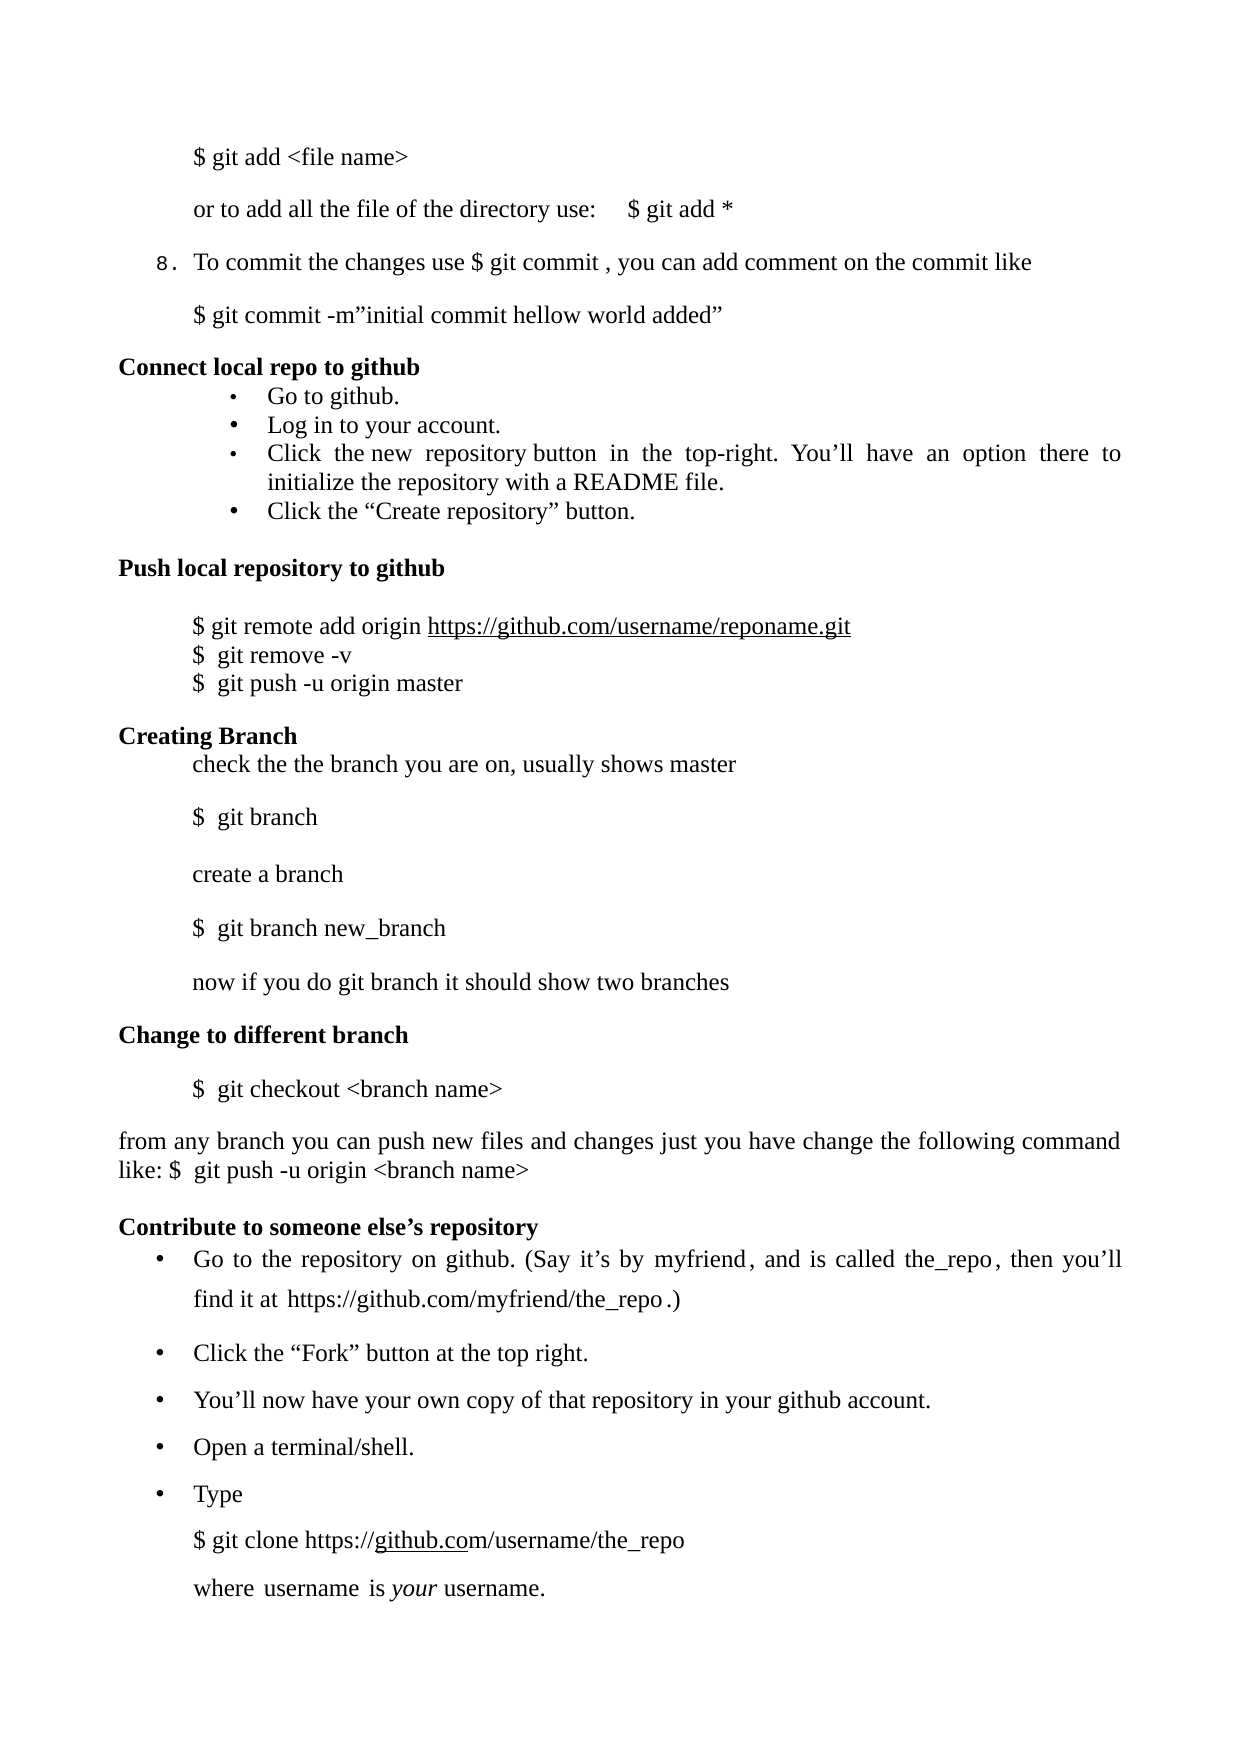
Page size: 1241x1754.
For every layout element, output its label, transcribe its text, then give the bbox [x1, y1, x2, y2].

list Open a terminal/shell. [156, 1429, 1122, 1461]
text $ git remove -v [118, 640, 1122, 668]
text $ git branch [118, 802, 1122, 831]
text $ git push -u origin master [118, 668, 1122, 697]
list $ git add <file name> [156, 142, 1122, 171]
list Go to the repository on github. (Say it’s by myfriend, and is called the_repo, then you’ll find it at https://github.com/myfriend/the_repo.) [156, 1241, 1122, 1316]
list Click the new repository button in the top-right. You’ll have an option there to initialize the repository with a README file. [229, 438, 1122, 496]
list $ git clone https://github.com/username/the_repo [156, 1523, 1122, 1554]
list Type [156, 1476, 1122, 1507]
text Push local repository to github [118, 553, 1122, 582]
list Go to github. [229, 381, 1122, 410]
text check the the branch you are on, usually shows master [118, 749, 1122, 778]
list where [156, 1570, 260, 1605]
list Log in to your account. [229, 410, 1122, 438]
text $ git remote add origin https://github.com/username/reponame.git [118, 611, 1122, 640]
list Click the “Create repository” button. [229, 496, 1122, 525]
text now if you do git branch it should show two branches [118, 967, 1122, 995]
text Connect local repo to github [118, 352, 1122, 381]
list To commit the changes use $ git commit , you can add comment on the commit like [156, 247, 1122, 276]
text $ git branch new_branch [118, 913, 1122, 942]
list Click the “Fork” button at the top right. [156, 1336, 1122, 1367]
text Contribute to someone else’s repository [118, 1212, 1122, 1241]
list is your username. [363, 1570, 1122, 1605]
list username [261, 1571, 362, 1605]
list $ git commit -m”initial commit hellow world added” [156, 300, 1122, 328]
text $ git checkout <branch name> [118, 1074, 1122, 1102]
text Change to different branch [118, 1020, 1122, 1049]
text from any branch you can push new files and changes just you have change the following command like: $ git push -u origin <branch name> [118, 1126, 1122, 1183]
text create a branch [118, 859, 1122, 888]
list or to add all the file of the directory use: $ git add * [156, 194, 1122, 223]
list You’ll now have your own copy of that repository in your github account. [156, 1382, 1122, 1414]
text Creating Branch [118, 721, 1122, 749]
